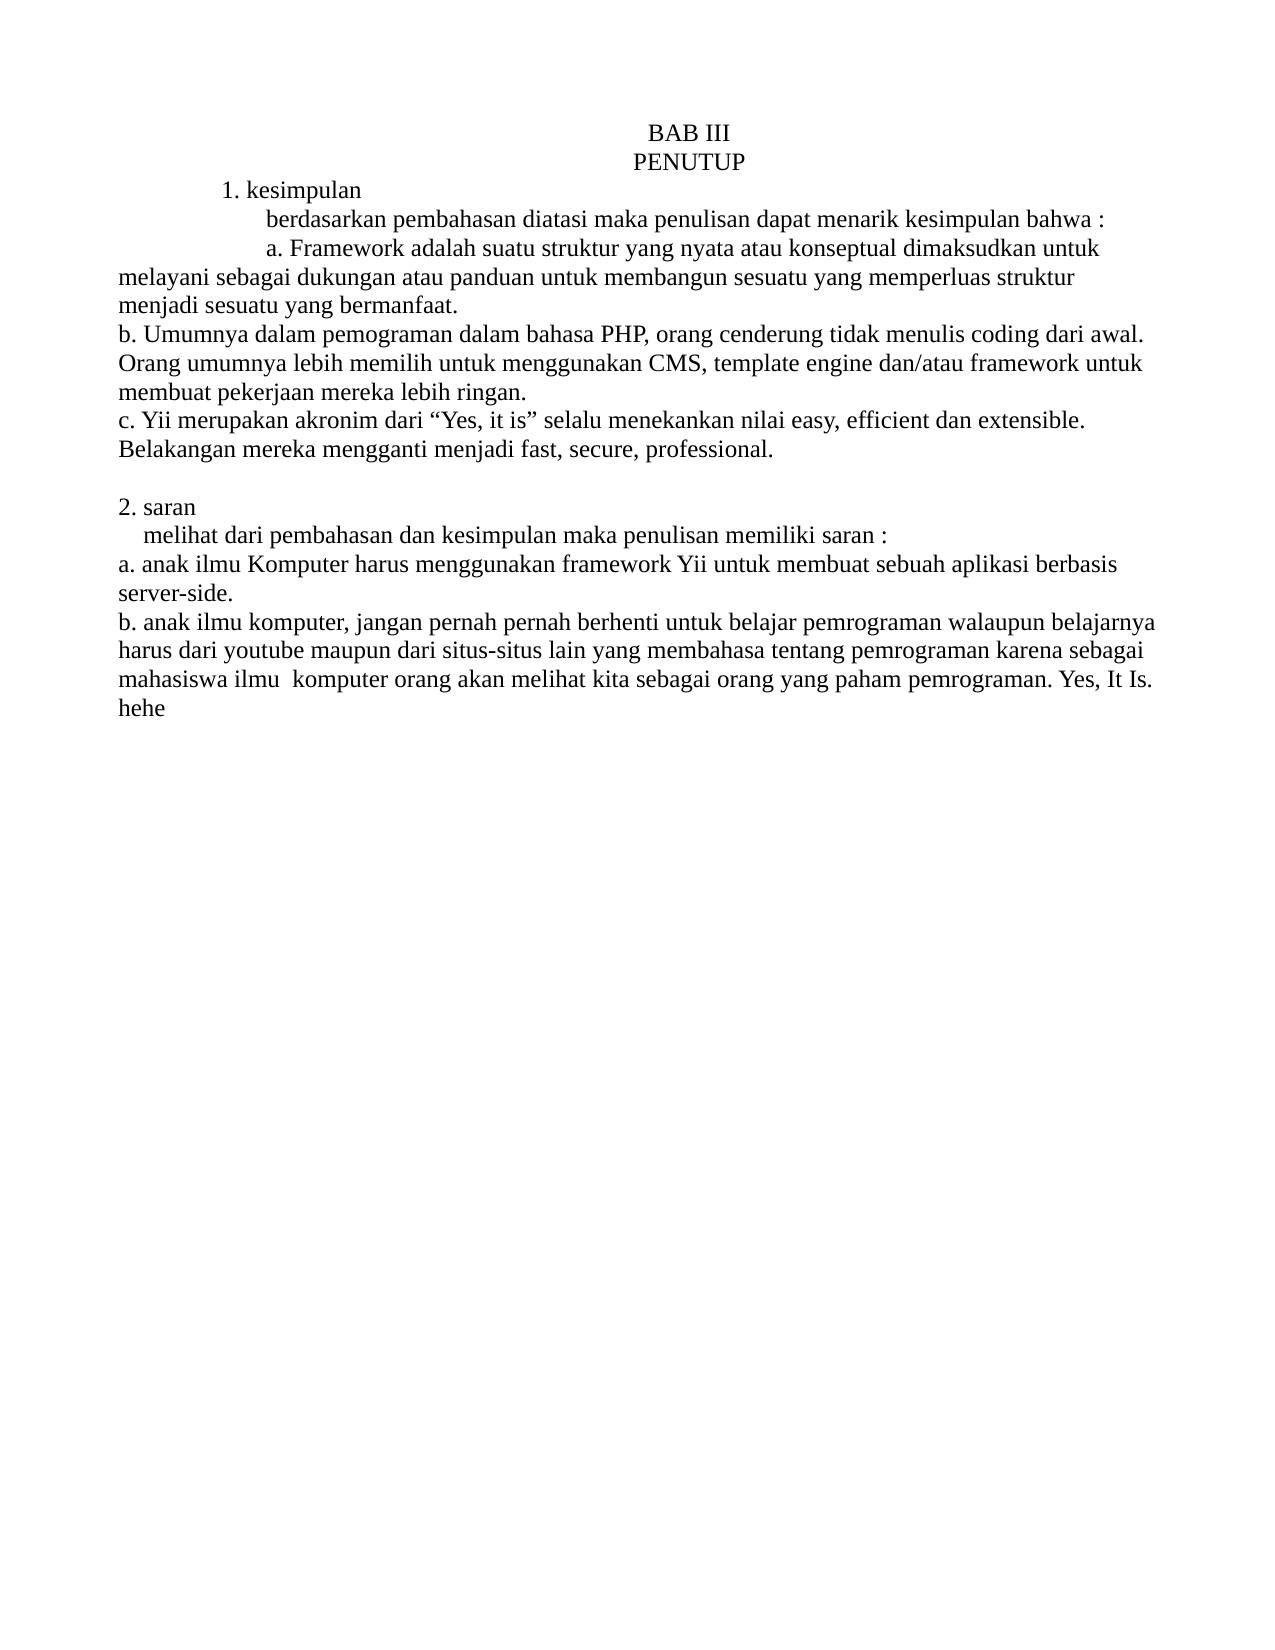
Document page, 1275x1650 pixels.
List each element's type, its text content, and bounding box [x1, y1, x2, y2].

text PENUTUP [221, 147, 1157, 176]
text a. Framework adalah suatu struktur yang nyata atau konseptual dimaksudkan untuk melayani sebagai dukungan atau panduan untuk membangun sesuatu yang memperluas struktur menjadi sesuatu yang bermanfaat. [118, 233, 1157, 319]
text melihat dari pembahasan dan kesimpulan maka penulisan memiliki saran : [118, 521, 1157, 549]
text 1. kesimpulan [221, 176, 1157, 204]
text BAB III [221, 118, 1157, 147]
text berdasarkan pembahasan diatasi maka penulisan dapat menarik kesimpulan bahwa : [118, 204, 1157, 233]
text c. Yii merupakan akronim dari “Yes, it is” selalu menekankan nilai easy, efficient dan extensible. Belakangan mereka mengganti menjadi fast, secure, professional. [118, 406, 1157, 463]
text a. anak ilmu Komputer harus menggunakan framework Yii untuk membuat sebuah aplikasi berbasis server-side. [118, 549, 1157, 607]
text b. Umumnya dalam pemograman dalam bahasa PHP, orang cenderung tidak menulis coding dari awal. Orang umumnya lebih memilih untuk menggunakan CMS, template engine dan/atau framework untuk membuat pekerjaan mereka lebih ringan. [118, 319, 1157, 406]
text 2. saran [118, 492, 1157, 521]
text b. anak ilmu komputer, jangan pernah pernah berhenti untuk belajar pemrograman walaupun belajarnya harus dari youtube maupun dari situs-situs lain yang membahasa tentang pemrograman karena sebagai mahasiswa ilmu komputer orang akan melihat kita sebagai orang yang paham pemrograman. Yes, It Is. hehe [118, 607, 1157, 722]
